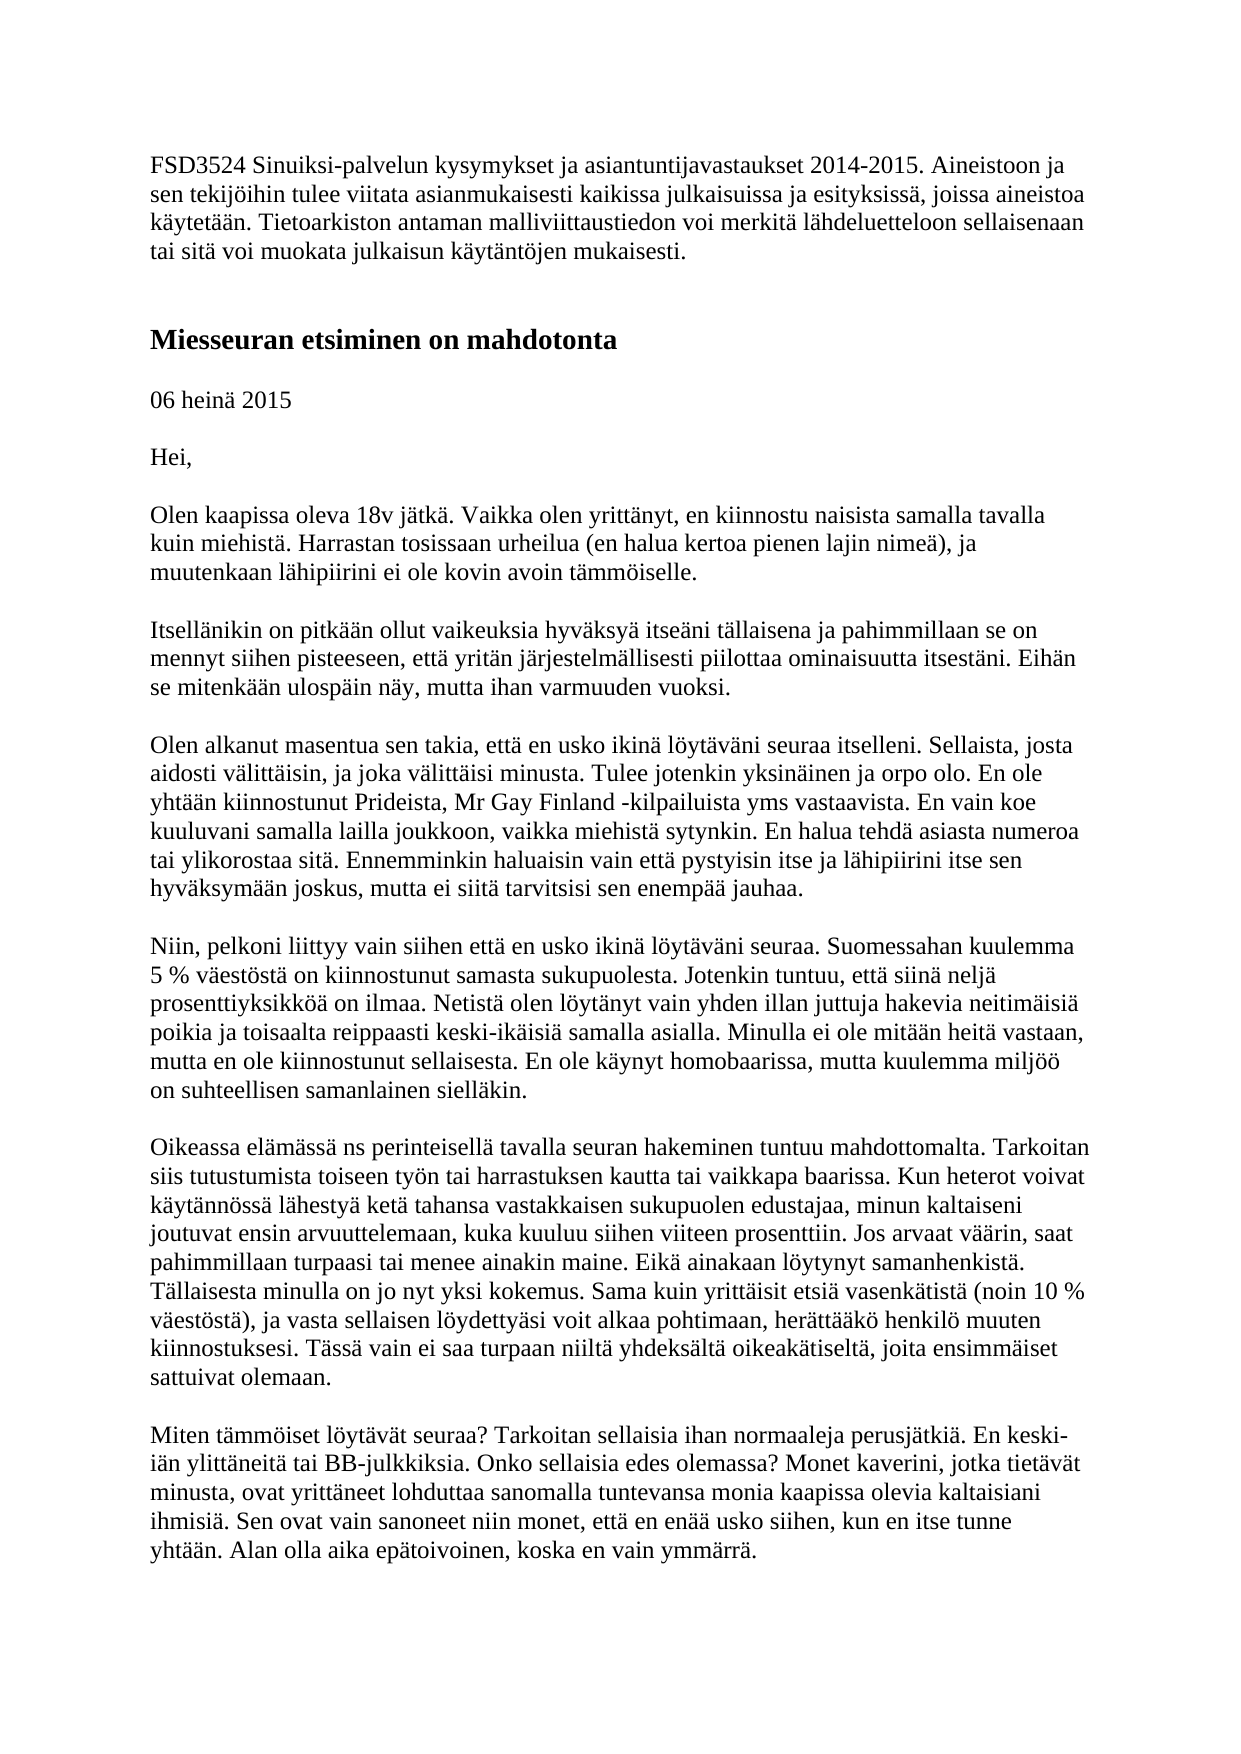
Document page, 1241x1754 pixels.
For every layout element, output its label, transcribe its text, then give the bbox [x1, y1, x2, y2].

text FSD3524 Sinuiksi-palvelun kysymykset ja asiantuntijavastaukset 2014-2015. Aineistoon ja sen tekijöihin tulee viitata asianmukaisesti kaikissa julkaisuissa ja esityksissä, joissa aineistoa käytetään. Tietoarkiston antaman malliviittaustiedon voi merkitä lähdeluetteloon sellaisenaan tai sitä voi muokata julkaisun käytäntöjen mukaisesti. [150, 150, 1090, 265]
text Hei, Olen kaapissa oleva 18v jätkä. Vaikka olen yrittänyt, en kiinnostu naisista samalla tavalla kuin miehistä. Harrastan tosissaan urheilua (en halua kertoa pienen lajin nimeä), ja muutenkaan lähipiirini ei ole kovin avoin tämmöiselle. Itsellänikin on pitkään ollut vaikeuksia hyväksyä itseäni tällaisena ja pahimmillaan se on mennyt siihen pisteeseen, että yritän järjestelmällisesti piilottaa ominaisuutta itsestäni. Eihän se mitenkään ulospäin näy, mutta ihan varmuuden vuoksi. Olen alkanut masentua sen takia, että en usko ikinä löytäväni seuraa itselleni. Sellaista, josta aidosti välittäisin, ja joka välittäisi minusta. Tulee jotenkin yksinäinen ja orpo olo. En ole yhtään kiinnostunut Prideista, Mr Gay Finland -kilpailuista yms vastaavista. En vain koe kuuluvani samalla lailla joukkoon, vaikka miehistä sytynkin. En halua tehdä asiasta numeroa tai ylikorostaa sitä. Ennemminkin haluaisin vain että pystyisin itse ja lähipiirini itse sen hyväksymään joskus, mutta ei siitä tarvitsisi sen enempää jauhaa. Niin, pelkoni liittyy vain siihen että en usko ikinä löytäväni seuraa. Suomessahan kuulemma 5 % väestöstä on kiinnostunut samasta sukupuolesta. Jotenkin tuntuu, että siinä neljä prosenttiyksikköä on ilmaa. Netistä olen löytänyt vain yhden illan juttuja hakevia neitimäisiä poikia ja toisaalta reippaasti keski-ikäisiä samalla asialla. Minulla ei ole mitään heitä vastaan, mutta en ole kiinnostunut sellaisesta. En ole käynyt homobaarissa, mutta kuulemma miljöö on suhteellisen samanlainen sielläkin. Oikeassa elämässä ns perinteisellä tavalla seuran hakeminen tuntuu mahdottomalta. Tarkoitan siis tutustumista toiseen työn tai harrastuksen kautta tai vaikkapa baarissa. Kun heterot voivat käytännössä lähestyä ketä tahansa vastakkaisen sukupuolen edustajaa, minun kaltaiseni joutuvat ensin arvuuttelemaan, kuka kuuluu siihen viiteen prosenttiin. Jos arvaat väärin, saat pahimmillaan turpaasi tai menee ainakin maine. Eikä ainakaan löytynyt samanhenkistä. Tällaisesta minulla on jo nyt yksi kokemus. Sama kuin yrittäisit etsiä vasenkätistä (noin 10 % väestöstä), ja vasta sellaisen löydettyäsi voit alkaa pohtimaan, herättääkö henkilö muuten kiinnostuksesi. Tässä vain ei saa turpaan niiltä yhdeksältä oikeakätiseltä, joita ensimmäiset sattuivat olemaan. Miten tämmöiset löytävät seuraa? Tarkoitan sellaisia ihan normaaleja perusjätkiä. En keski-iän ylittäneitä tai BB-julkkiksia. Onko sellaisia edes olemassa? Monet kaverini, jotka tietävät minusta, ovat yrittäneet lohduttaa sanomalla tuntevansa monia kaapissa olevia kaltaisiani ihmisiä. Sen ovat vain sanoneet niin monet, että en enää usko siihen, kun en itse tunne yhtään. Alan olla aika epätoivoinen, koska en vain ymmärrä. [150, 442, 1090, 1592]
text 06 heinä 2015 [150, 385, 1090, 413]
text Miesseuran etsiminen on mahdotonta [150, 322, 1090, 356]
